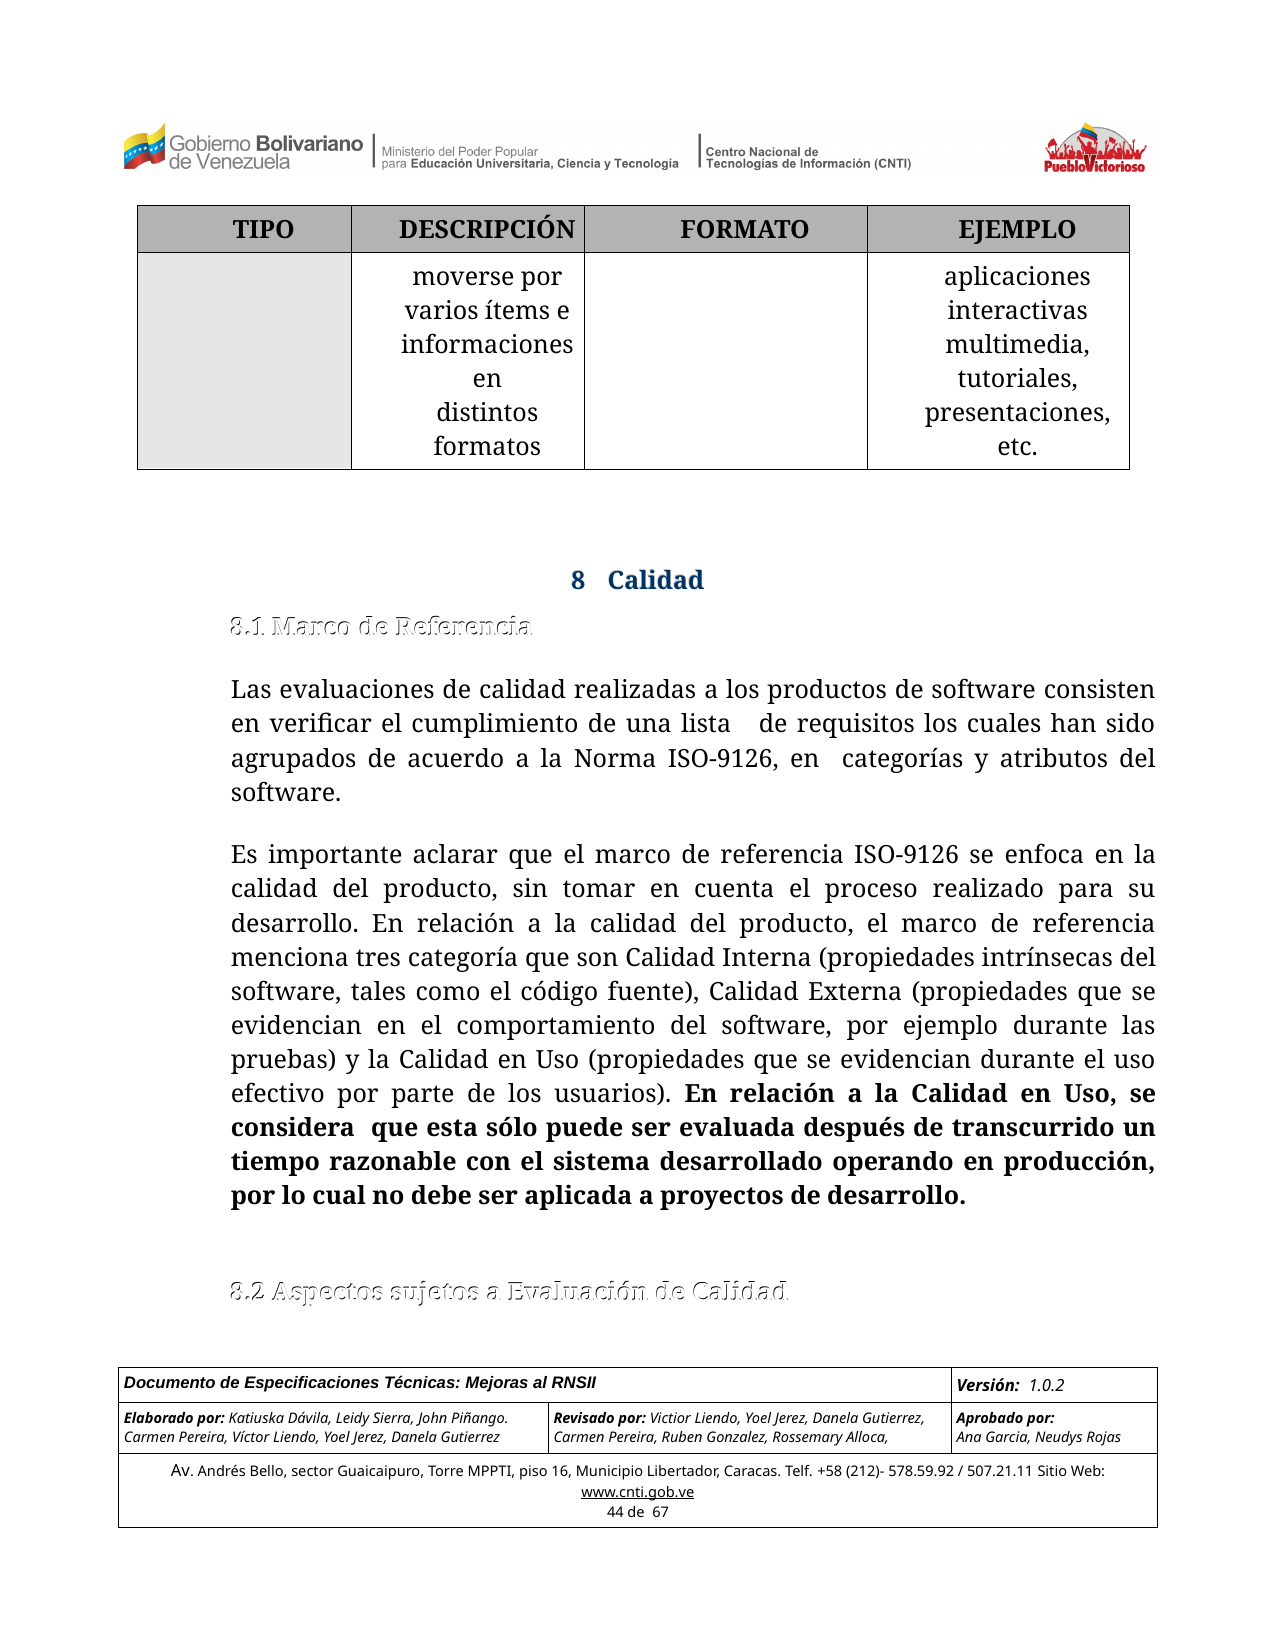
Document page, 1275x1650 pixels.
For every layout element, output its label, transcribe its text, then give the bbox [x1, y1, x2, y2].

table_header EJEMPLO [868, 206, 1129, 252]
list 8.2 Aspectos sujetos a Evaluación de Calidad [193, 1274, 1157, 1309]
table_cell moverse por varios ítems e informaciones en distintos formatos [352, 253, 584, 468]
table_cell [585, 253, 867, 468]
table_header TIPO [138, 206, 351, 252]
list Las evaluaciones de calidad realizadas a los productos de software consisten en verificar el cumplimiento de una lista de requisitos los cuales han sido agrupados de acuerdo a la Norma ISO-9126, en categorías y atributos del software. [193, 672, 1157, 808]
list Es importante aclarar que el marco de referencia ISO-9126 se enfoca en la calidad del producto, sin tomar en cuenta el proceso realizado para su desarrollo. En relación a la calidad del producto, el marco de referencia menciona tres categoría que son Calidad Interna (propiedades intrínsecas del software, tales como el código fuente), Calidad Externa (propiedades que se evidencian en el comportamiento del software, por ejemplo durante las pruebas) y la Calidad en Uso (propiedades que se evidencian durante el uso efectivo por parte de los usuarios). En relación a la Calidad en Uso, se considera que esta sólo puede ser evaluada después de transcurrido un tiempo razonable con el sistema desarrollado operando en producción, por lo cual no debe ser aplicada a proyectos de desarrollo. [193, 837, 1157, 1212]
table_cell [138, 253, 351, 468]
table_header DESCRIPCIÓN [352, 206, 584, 252]
list 8.1 Marco de Referencia [193, 609, 1157, 643]
table_header FORMATO [585, 206, 867, 252]
picture [118, 118, 1157, 176]
table_cell aplicaciones interactivas multimedia, tutoriales, presentaciones, etc. [868, 253, 1129, 468]
subtitle Calidad [118, 563, 1157, 597]
